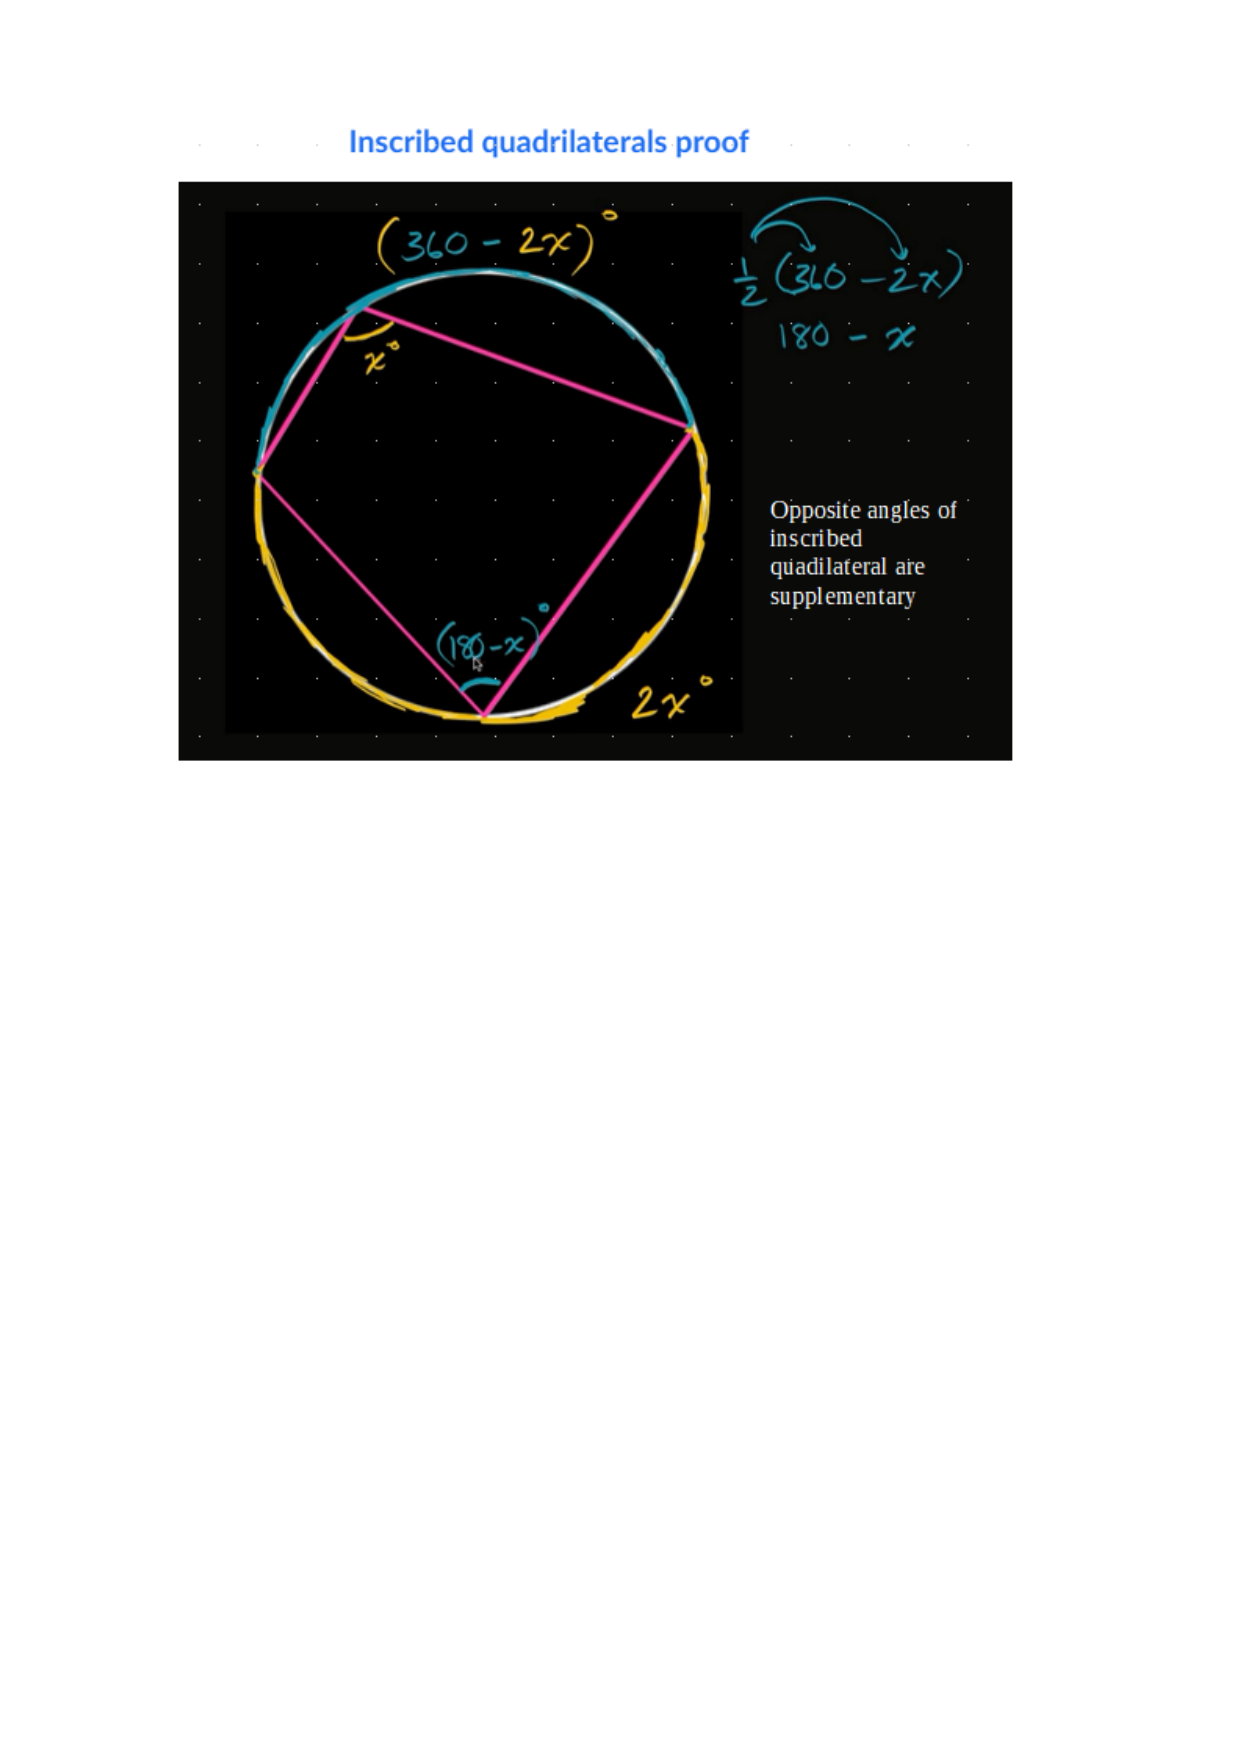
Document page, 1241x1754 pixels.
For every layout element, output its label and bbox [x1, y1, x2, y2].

picture [157, 118, 1013, 783]
